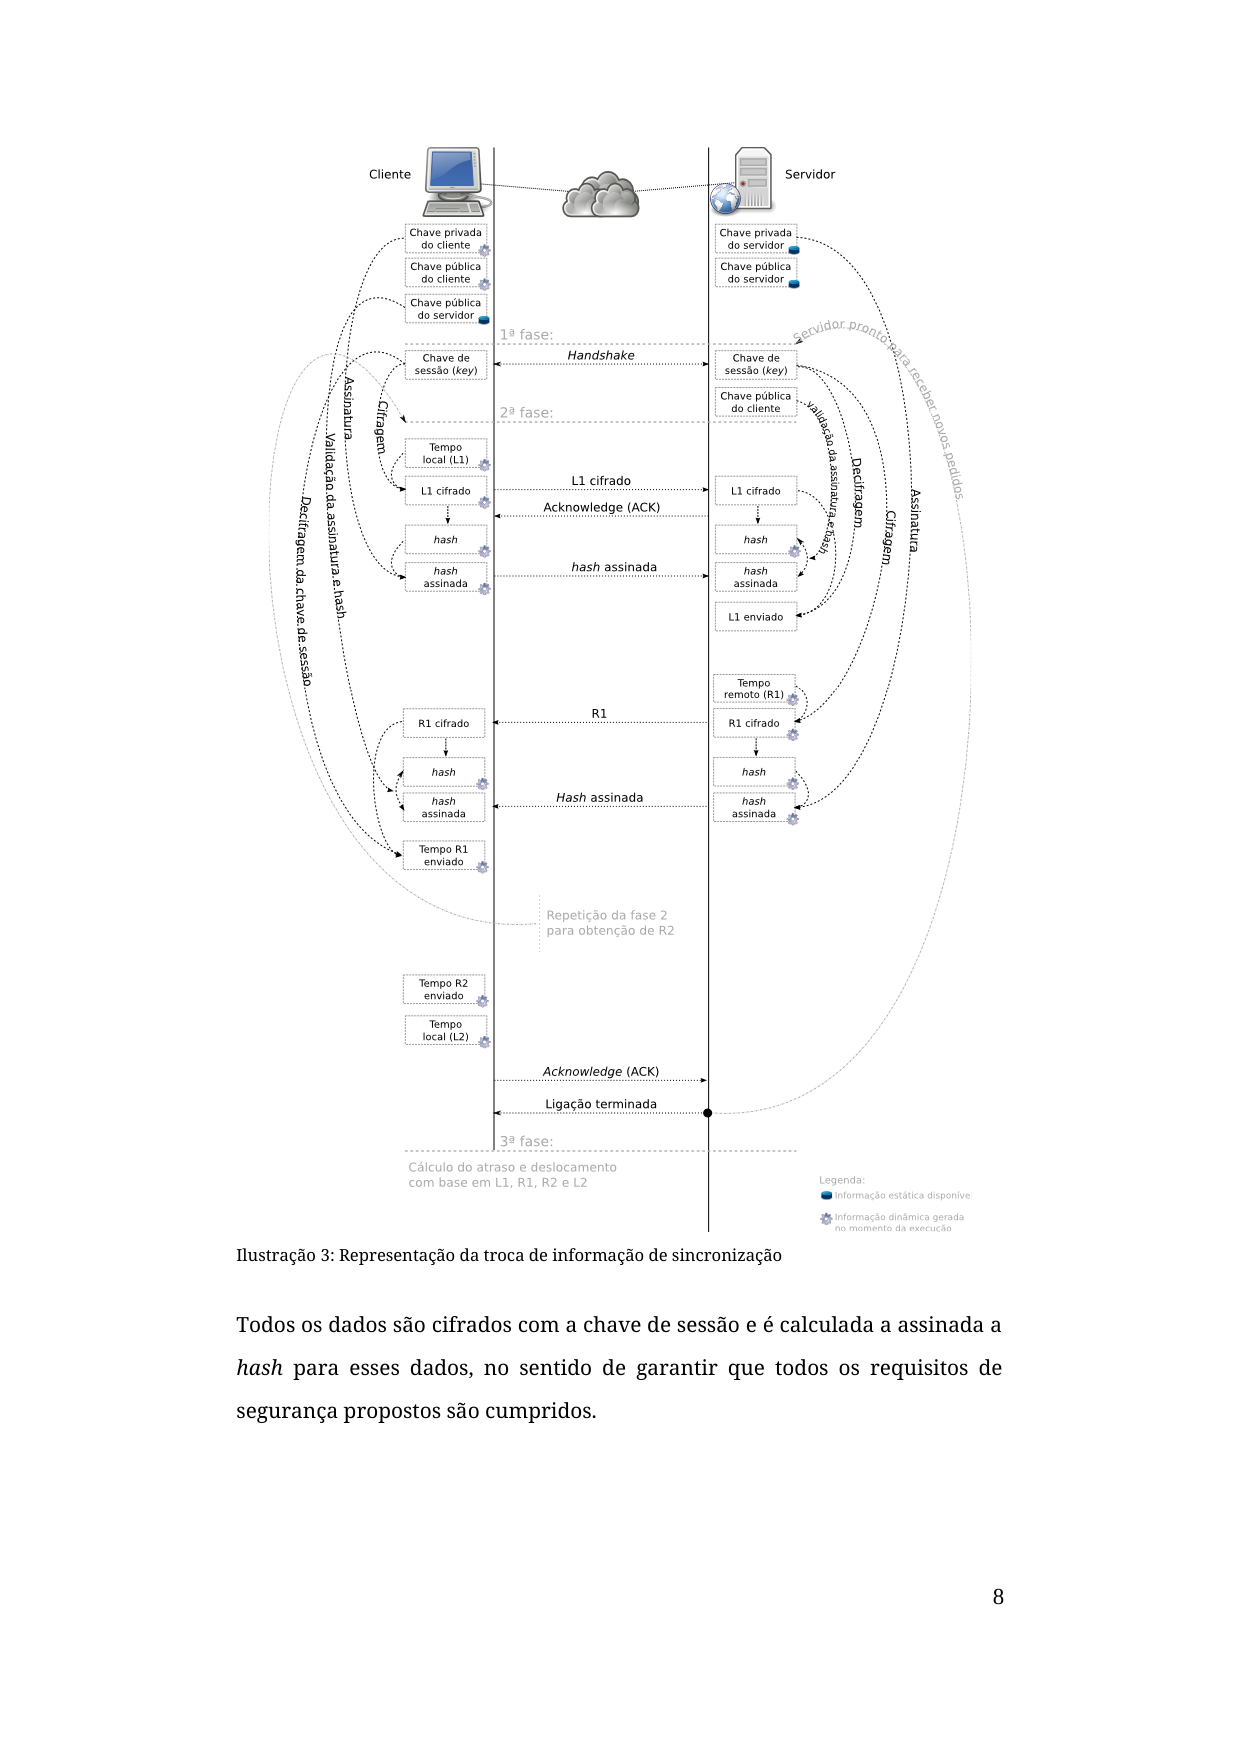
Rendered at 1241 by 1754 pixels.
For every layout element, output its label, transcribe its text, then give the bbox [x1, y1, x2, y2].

picture [268, 147, 972, 1232]
text Todos os dados são cifrados com a chave de sessão e é calculada a assinada a hash para esses dados, no sentido de garantir que todos os requisitos de segurança propostos são cumpridos. [236, 1266, 1004, 1424]
text Ilustração 3: Representação da troca de informação de sincronização [236, 160, 1004, 1266]
